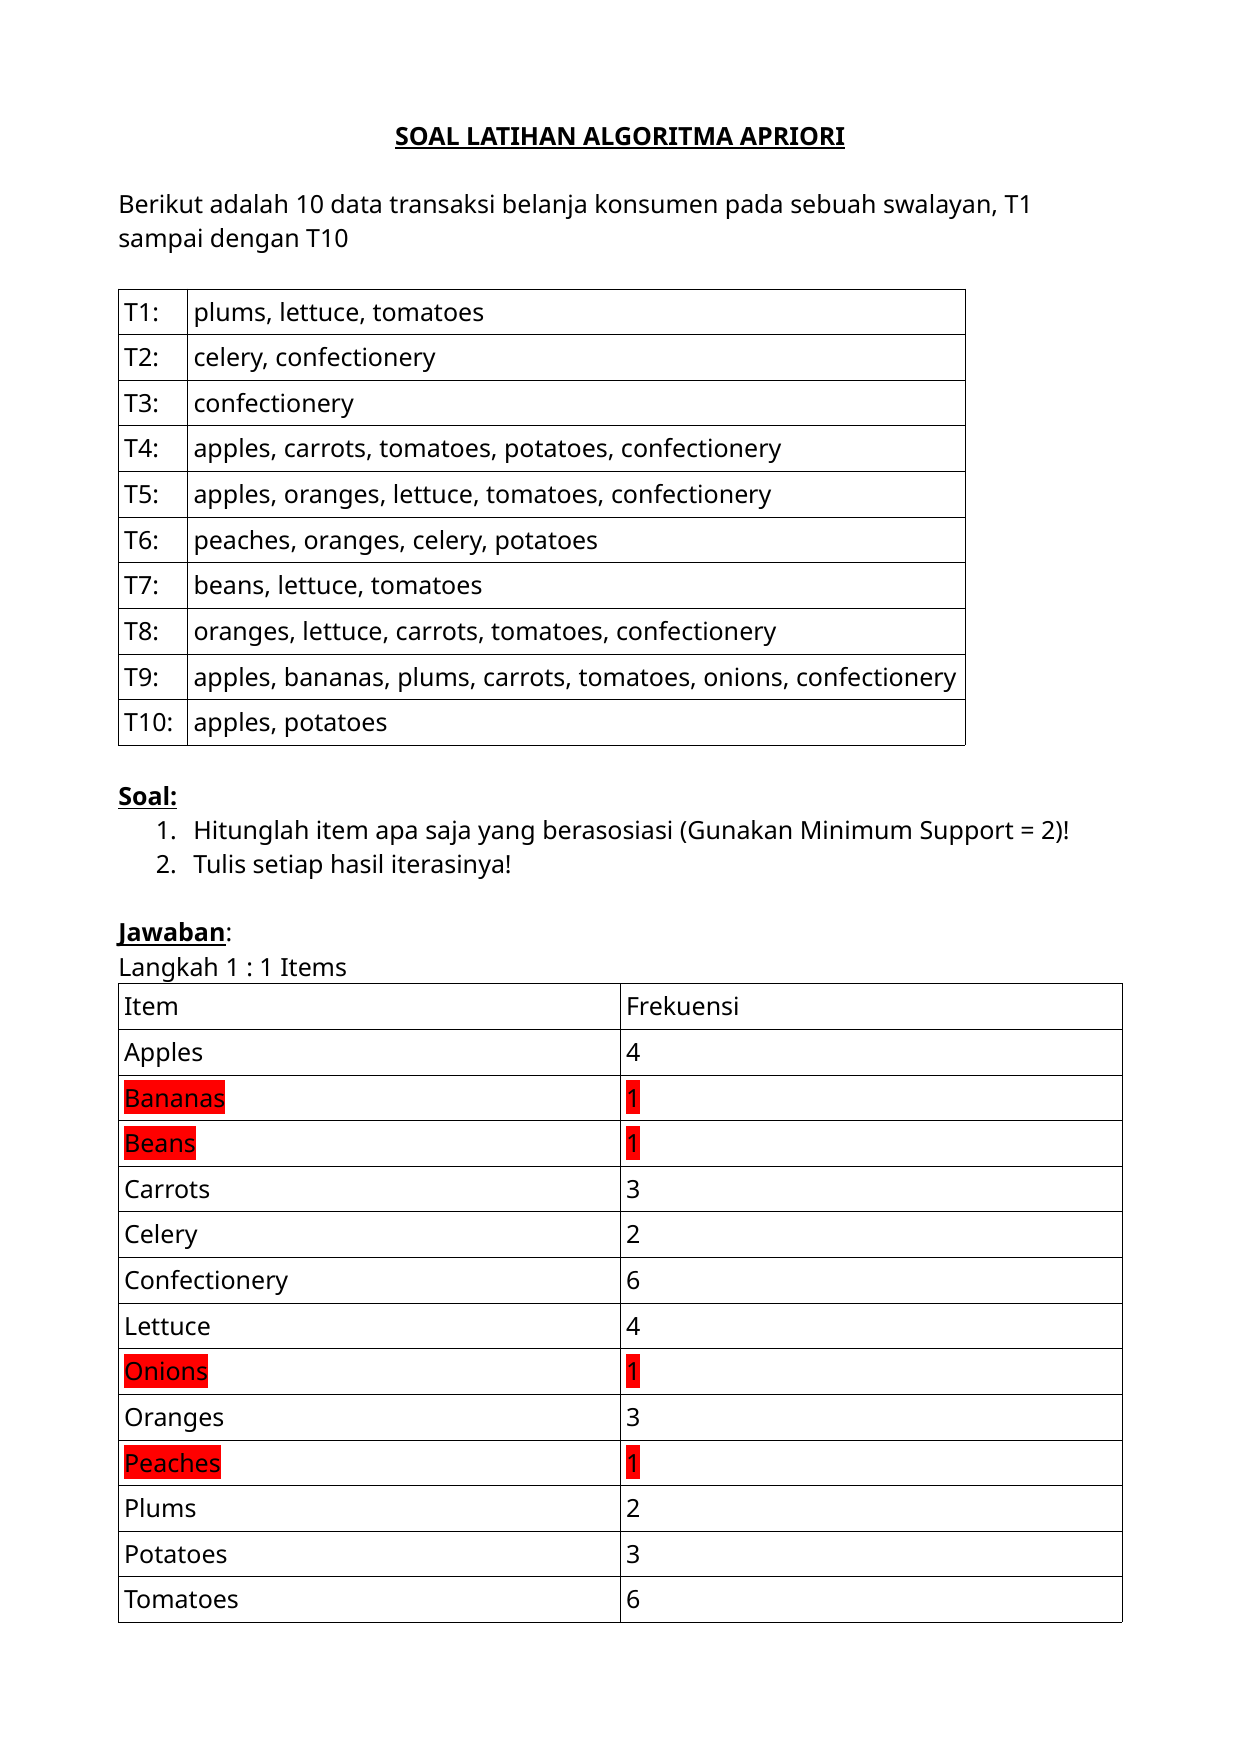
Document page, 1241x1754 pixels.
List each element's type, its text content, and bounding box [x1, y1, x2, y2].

table_cell 2 [621, 1212, 1122, 1257]
table_cell 3 [621, 1532, 1122, 1576]
table_cell Oranges [119, 1395, 620, 1439]
table_cell beans, lettuce, tomatoes [188, 563, 965, 608]
table_cell 1 [621, 1121, 1122, 1166]
table_cell 1 [621, 1441, 1122, 1485]
table_cell T2: [119, 335, 187, 380]
table_cell celery, confectionery [188, 335, 965, 380]
table_cell 4 [621, 1030, 1122, 1074]
table_header plums, lettuce, tomatoes [188, 290, 965, 334]
table_cell apples, potatoes [188, 700, 965, 745]
text Jawaban: [118, 915, 1122, 949]
table_cell 6 [621, 1258, 1122, 1303]
table_cell 4 [621, 1304, 1122, 1348]
table_cell 1 [621, 1076, 1122, 1120]
table_cell Celery [119, 1212, 620, 1257]
table_cell T4: [119, 426, 187, 471]
table_cell apples, oranges, lettuce, tomatoes, confectionery [188, 472, 965, 517]
text SOAL LATIHAN ALGORITMA APRIORI [118, 118, 1122, 152]
table_cell T5: [119, 472, 187, 517]
table_cell Lettuce [119, 1304, 620, 1348]
table_header Item [119, 984, 620, 1029]
table_cell Onions [119, 1349, 620, 1394]
text Berikut adalah 10 data transaksi belanja konsumen pada sebuah swalayan, T1 sampai dengan T10 [118, 186, 1122, 254]
list Tulis setiap hasil iterasinya! [156, 847, 1122, 881]
table_cell T6: [119, 518, 187, 562]
table_cell T8: [119, 609, 187, 653]
table_cell Beans [119, 1121, 620, 1166]
text Langkah 1 : 1 Items [118, 949, 1122, 983]
table_cell Tomatoes [119, 1577, 620, 1622]
table_cell Plums [119, 1486, 620, 1531]
table_cell Bananas [119, 1076, 620, 1120]
table_cell Confectionery [119, 1258, 620, 1303]
text Soal: [118, 779, 1122, 813]
table_cell 3 [621, 1395, 1122, 1439]
list Hitunglah item apa saja yang berasosiasi (Gunakan Minimum Support = 2)! [156, 813, 1122, 847]
table_cell 1 [621, 1349, 1122, 1394]
table_cell T7: [119, 563, 187, 608]
table_header T1: [119, 290, 187, 334]
table_header Frekuensi [621, 984, 1122, 1029]
table_cell 2 [621, 1486, 1122, 1531]
table_cell confectionery [188, 381, 965, 425]
table_cell oranges, lettuce, carrots, tomatoes, confectionery [188, 609, 965, 653]
table_cell peaches, oranges, celery, potatoes [188, 518, 965, 562]
table_cell apples, bananas, plums, carrots, tomatoes, onions, confectionery [188, 655, 965, 699]
table_cell 6 [621, 1577, 1122, 1622]
table_cell Peaches [119, 1441, 620, 1485]
table_cell T3: [119, 381, 187, 425]
table_cell T9: [119, 655, 187, 699]
table_cell apples, carrots, tomatoes, potatoes, confectionery [188, 426, 965, 471]
table_cell Carrots [119, 1167, 620, 1211]
table_cell T10: [119, 700, 187, 745]
table_cell 3 [621, 1167, 1122, 1211]
table_cell Potatoes [119, 1532, 620, 1576]
table_cell Apples [119, 1030, 620, 1074]
